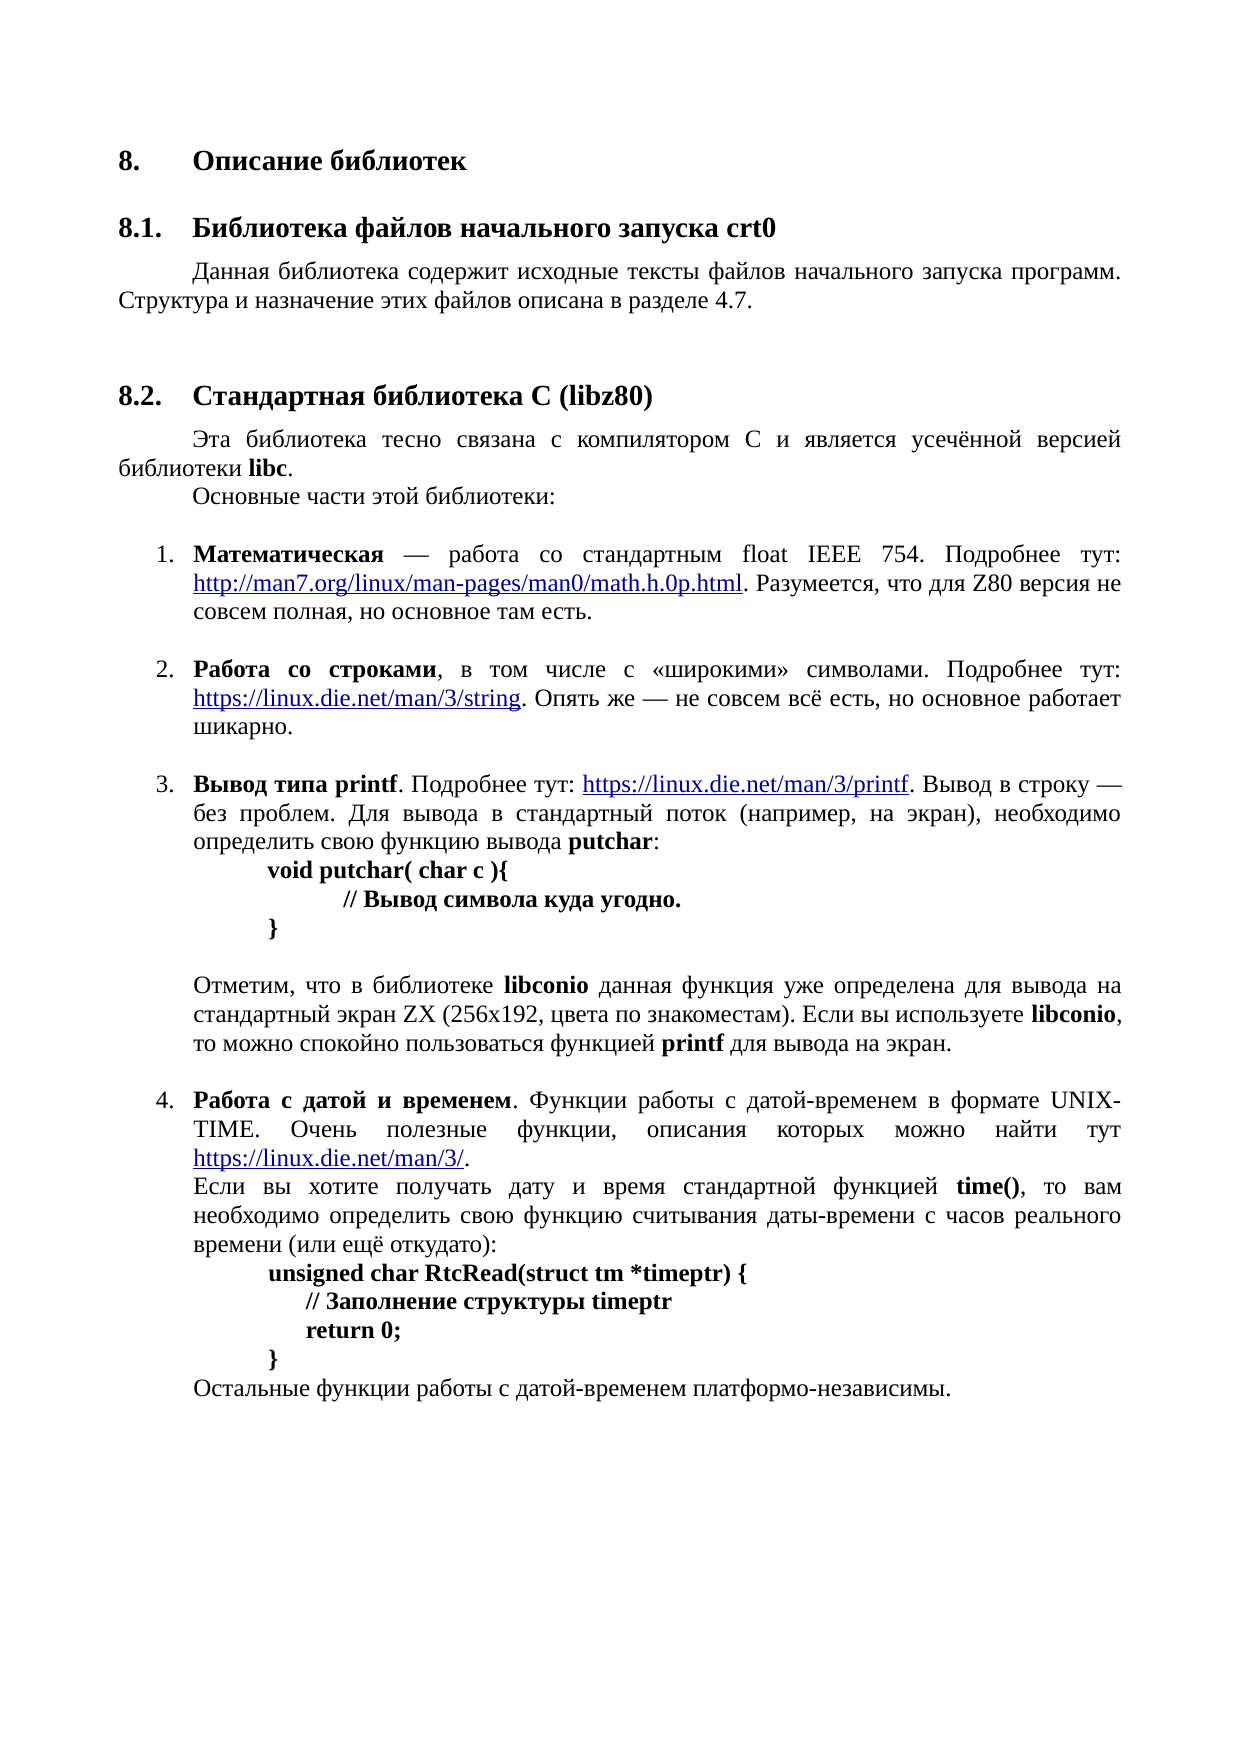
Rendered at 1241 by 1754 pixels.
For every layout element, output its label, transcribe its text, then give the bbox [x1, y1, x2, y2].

list unsigned char RtcRead(struct tm *timeptr) { [231, 1258, 1122, 1286]
list return 0; [268, 1315, 1122, 1344]
list Работа с датой и временем. Функции работы с датой-временем в формате UNIX-TIME. Очень полезные функции, описания которых можно найти тут https://linux.die.net/man/3/. [156, 1085, 1122, 1171]
list Остальные функции работы с датой-временем платформо-независимы. [156, 1373, 1122, 1401]
list Работа со строками, в том числе с «широкими» символами. Подробнее тут: https://linux.die.net/man/3/string. Опять же — не совсем всё есть, но основное работает шикарно. [156, 654, 1122, 740]
list Вывод типа printf. Подробнее тут: https://linux.die.net/man/3/printf. Вывод в строку — без проблем. Для вывода в стандартный поток (например, на экран), необходимо определить свою функцию вывода putchar: [156, 769, 1122, 855]
list Отметим, что в библиотеке libconio данная функция уже определена для вывода на стандартный экран ZX (256x192, цвета по знакоместам). Если вы используете libconio, то можно спокойно пользоваться функцией printf для вывода на экран. [156, 970, 1122, 1056]
list } [231, 1344, 1122, 1373]
list } [231, 913, 1122, 941]
subtitle Библиотека файлов начального запуска сrt0 [118, 210, 1122, 243]
list // Заполнение структуры timeptr [268, 1286, 1122, 1315]
list Математическая — работа со стандартным float IEEE 754. Подробнее тут: http://man7.org/linux/man-pages/man0/math.h.0p.html. Разумеется, что для Z80 версия не совсем полная, но основное там есть. [156, 539, 1122, 625]
text Эта библиотека тесно связана с компилятором C и является усечённой версией библиотеки libc. [118, 424, 1122, 481]
text Данная библиотека содержит исходные тексты файлов начального запуска программ. Структура и назначение этих файлов описана в разделе 4.7. [118, 256, 1122, 313]
list // Вывод символа куда угодно. [306, 884, 1122, 913]
text Основные части этой библиотеки: [118, 481, 1122, 510]
subtitle Описание библиотек [118, 143, 1122, 177]
list void putchar( char c ){ [156, 855, 1122, 884]
list Если вы хотите получать дату и время стандартной функцией time(), то вам необходимо определить свою функцию считывания даты-времени с часов реального времени (или ещё откудато): [156, 1171, 1122, 1258]
subtitle Стандартная библиотека C (libz80) [118, 378, 1122, 411]
